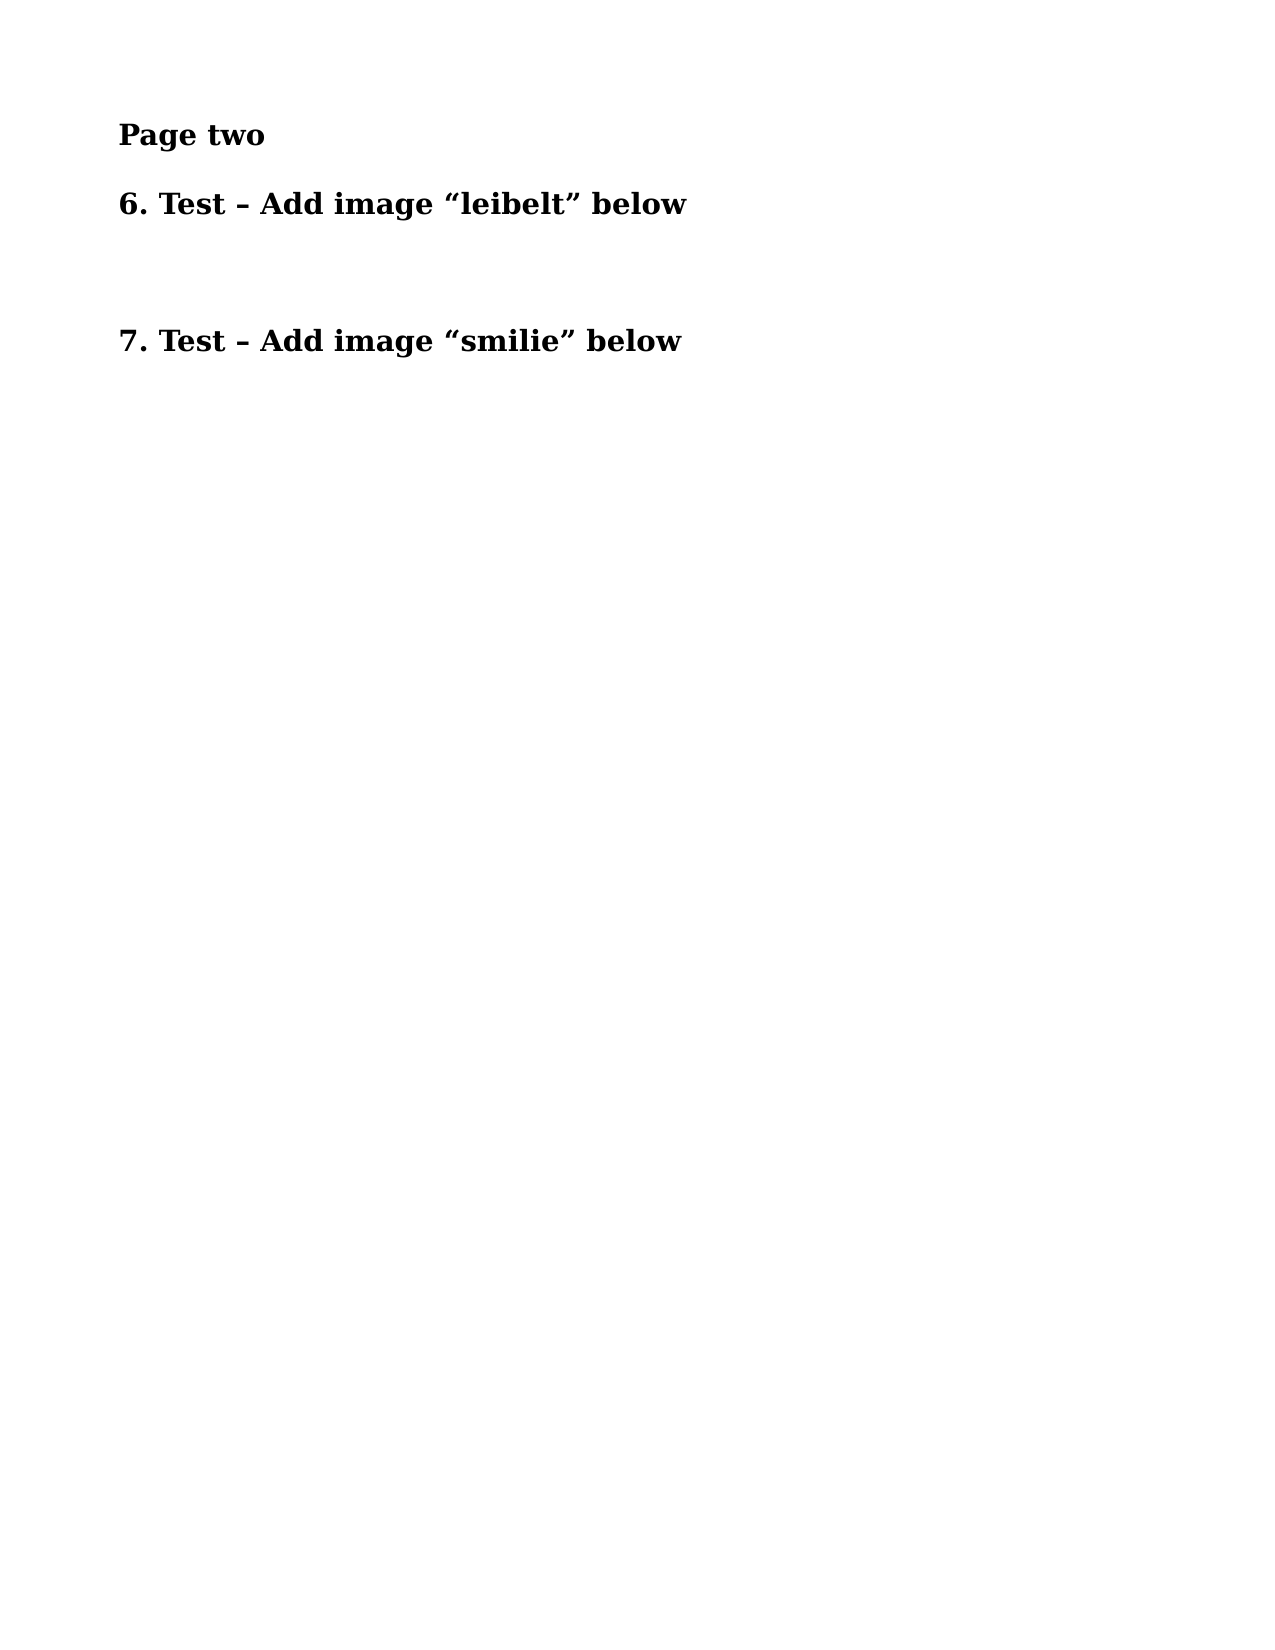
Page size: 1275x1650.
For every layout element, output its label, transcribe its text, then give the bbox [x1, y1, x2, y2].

text Page two [118, 118, 1157, 152]
text 7. Test – Add image “smilie” below [118, 324, 1157, 358]
text 6. Test – Add image “leibelt” below [118, 187, 1157, 221]
